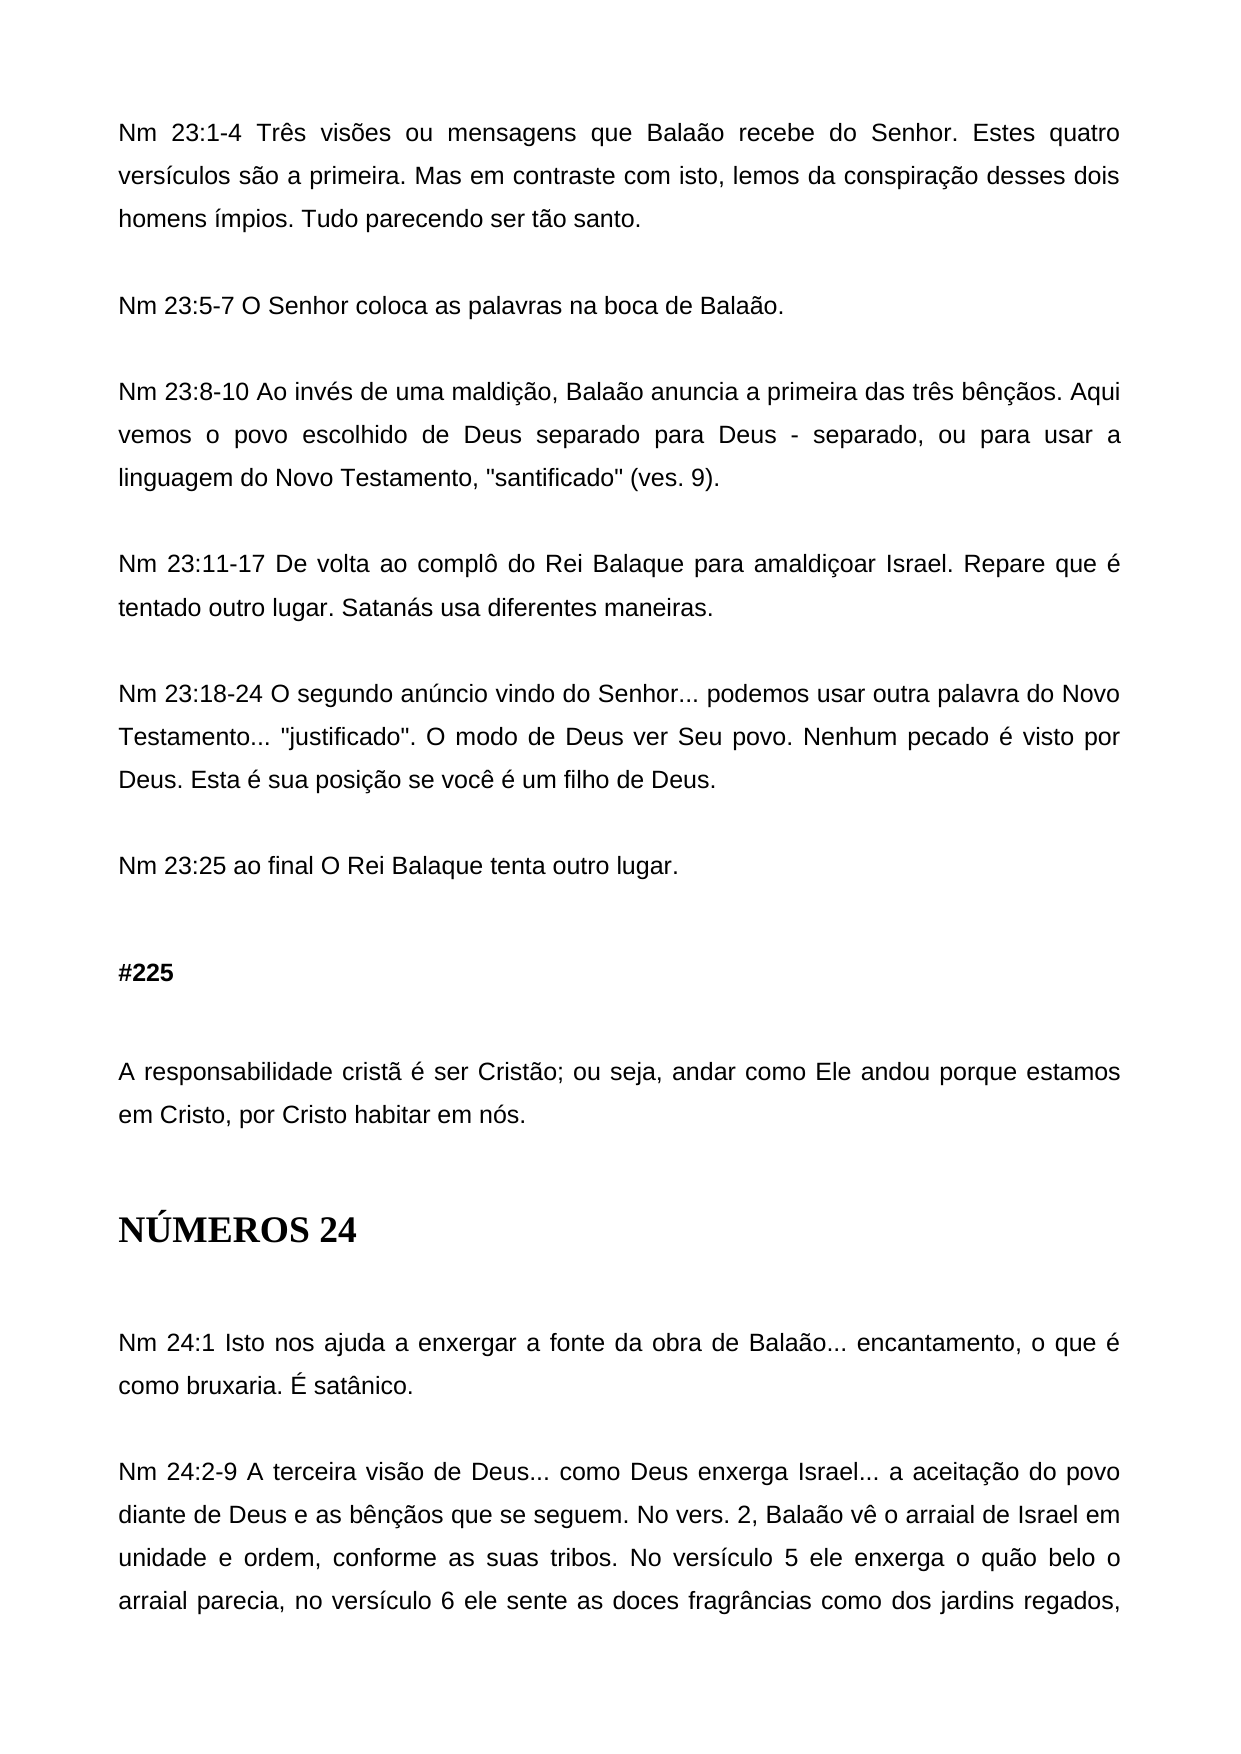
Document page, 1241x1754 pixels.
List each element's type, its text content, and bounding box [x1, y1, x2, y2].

text Nm 23:18-24 O segundo anúncio vindo do Senhor... podemos usar outra palavra do Novo Testamento... "justificado". O modo de Deus ver Seu povo. Nenhum pecado é visto por Deus. Esta é sua posição se você é um filho de Deus. [118, 679, 1122, 794]
text Nm 23:11-17 De volta ao complô do Rei Balaque para amaldiçoar Israel. Repare que é tentado outro lugar. Satanás usa diferentes maneiras. [118, 549, 1122, 621]
subtitle NÚMEROS 24 [118, 1207, 1122, 1250]
subtitle #225 [118, 958, 1122, 987]
text Nm 23:5-7 O Senhor coloca as palavras na boca de Balaão. [118, 291, 1122, 319]
text Nm 23:1-4 Três visões ou mensagens que Balaão recebe do Senhor. Estes quatro versículos são a primeira. Mas em contraste com isto, lemos da conspiração desses dois homens ímpios. Tudo parecendo ser tão santo. [118, 118, 1122, 233]
text Nm 24:2-9 A terceira visão de Deus... como Deus enxerga Israel... a aceitação do povo diante de Deus e as bênçãos que se seguem. No vers. 2, Balaão vê o arraial de Israel em unidade e ordem, conforme as suas tribos. No versículo 5 ele enxerga o quão belo o arraial parecia, no versículo 6 ele sente as doces fragrâncias como dos jardins regados, [118, 1457, 1122, 1615]
text Nm 23:25 ao final O Rei Balaque tenta outro lugar. [118, 851, 1122, 880]
text Nm 24:1 Isto nos ajuda a enxergar a fonte da obra de Balaão... encantamento, o que é como bruxaria. É satânico. [118, 1328, 1122, 1399]
text A responsabilidade cristã é ser Cristão; ou seja, andar como Ele andou porque estamos em Cristo, por Cristo habitar em nós. [118, 1057, 1122, 1129]
text Nm 23:8-10 Ao invés de uma maldição, Balaão anuncia a primeira das três bênçãos. Aqui vemos o povo escolhido de Deus separado para Deus - separado, ou para usar a linguagem do Novo Testamento, "santificado" (ves. 9). [118, 377, 1122, 492]
